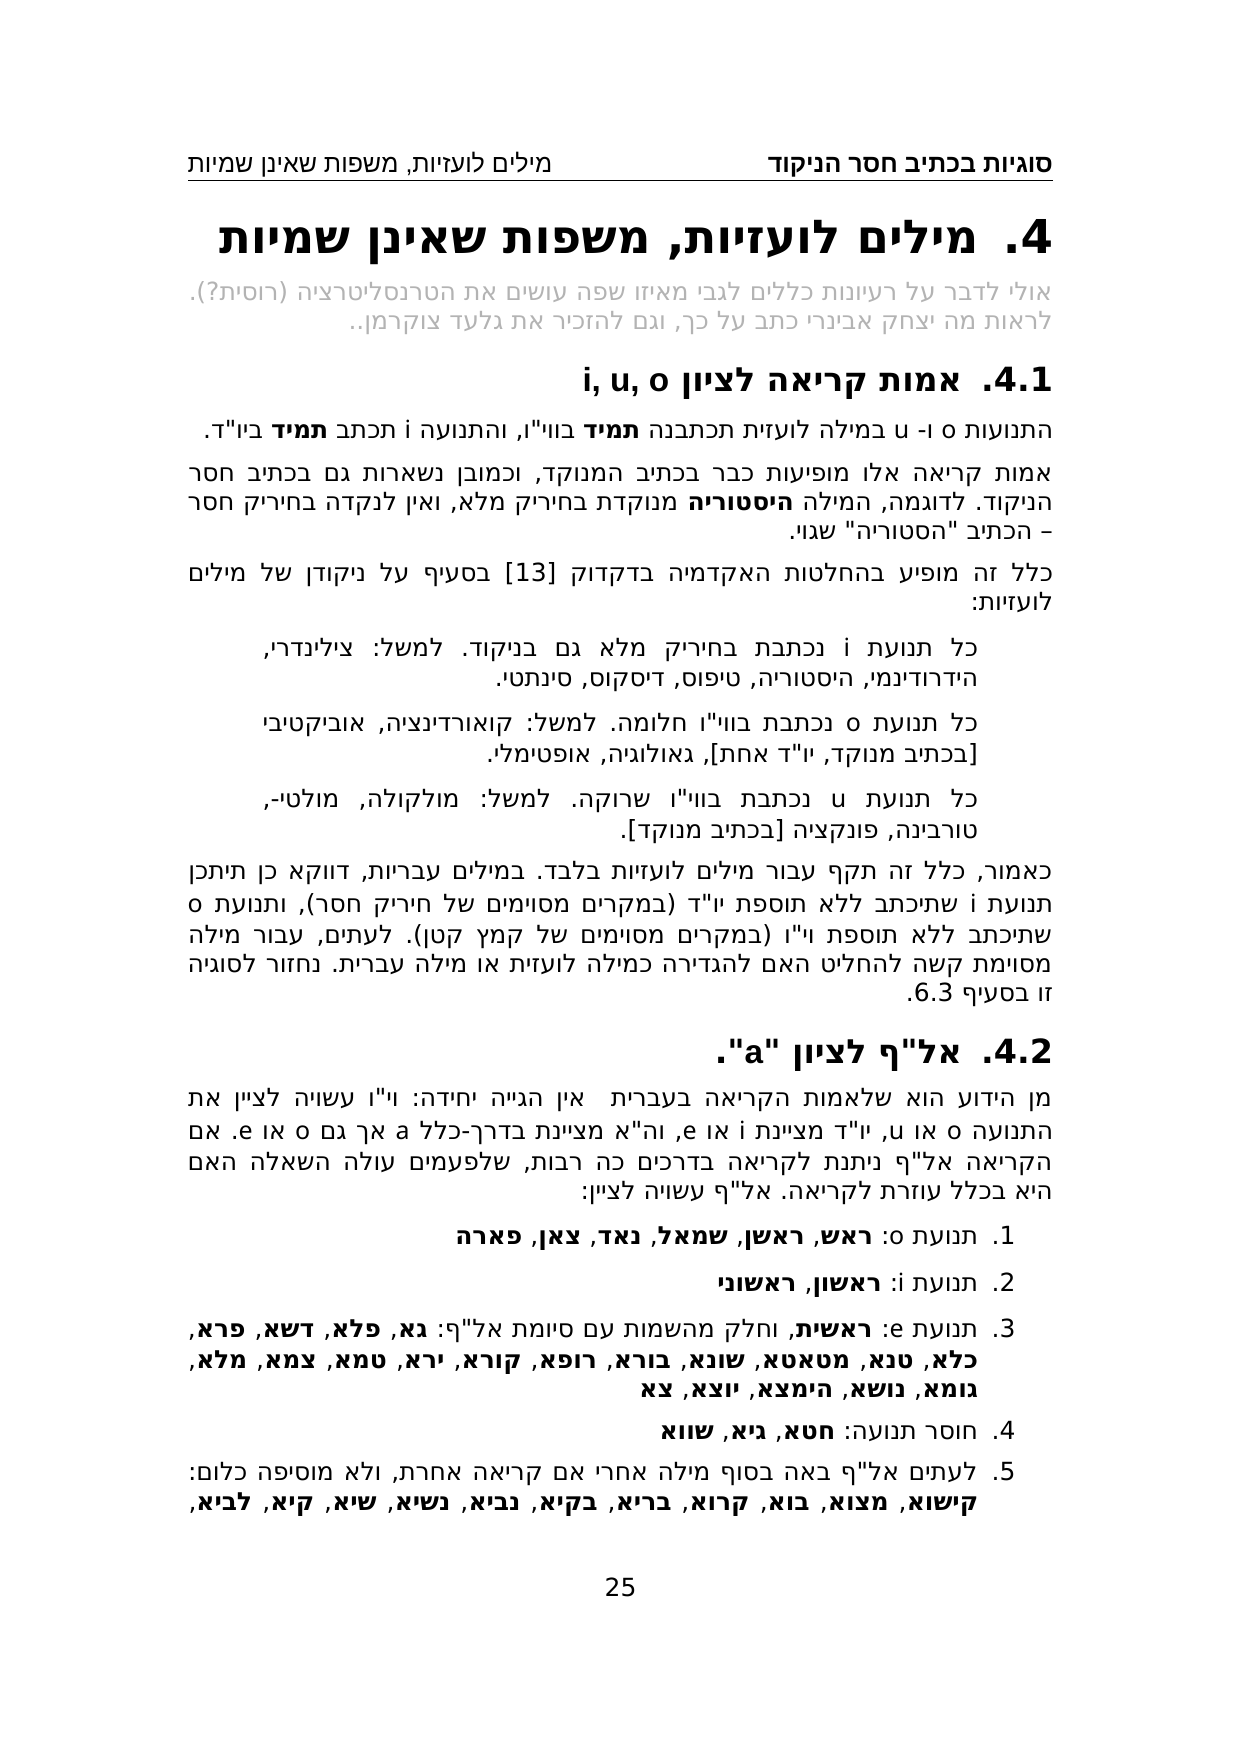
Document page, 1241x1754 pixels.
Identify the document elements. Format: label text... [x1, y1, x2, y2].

subtitle אמות קריאה לציון i, u, o [187, 361, 1053, 399]
list תנועת o: ראש, ראשן, שמאל, נאד, צאן, פארה [187, 1218, 1016, 1252]
text כאמור, כלל זה תקף עבור מילים לועזיות בלבד. במילים עבריות, דווקא כן תיתכן תנועת i שתיכתב ללא תוספת יו"ד (במקרים מסוימים של חיריק חסר), ותנועת o שתיכתב ללא תוספת וי"ו (במקרים מסוימים של קמץ קטן). לעתים, עבור מילה מסוימת קשה להחליט האם להגדירה כמילה לועזית או מילה עברית. נחזור לסוגיה זו בסעיף 6.3. [187, 857, 1053, 1008]
subtitle אל"ף לציון "a". [187, 1033, 1053, 1071]
text כלל זה מופיע בהחלטות האקדמיה בדקדוק [13] בסעיף על ניקודן של מילים לועזיות: [187, 558, 1053, 617]
list תנועת i: ראשון, ראשוני [187, 1264, 1016, 1298]
text התנועות o ו- u במילה לועזית תכתבנה תמיד בווי"ו, והתנועה i תכתב תמיד ביו"ד. [187, 412, 1053, 446]
text אמות קריאה אלו מופיעות כבר בכתיב המנוקד, וכמובן נשארות גם בכתיב חסר הניקוד. לדוגמה, המילה היסטוריה מנוקדת בחיריק מלא, ואין לנקדה בחיריק חסר – הכתיב "הסטוריה" שגוי. [187, 458, 1053, 546]
list תנועת e: ראשית, וחלק מהשמות עם סיומת אל"ף: גא, פלא, דשא, פרא, כלא, טנא, מטאטא, שונא, בורא, רופא, קורא, ירא, טמא, צמא, מלא, גומא, נושא, הימצא, יוצא, צא [187, 1311, 1016, 1403]
text מן הידוע הוא שלאמות הקריאה בעברית אין הגייה יחידה: וי"ו עשויה לציין את התנועה o או u, יו"ד מציינת i או e, וה"א מציינת בדרך-כלל a אך גם o או e. אם הקריאה אל"ף ניתנת לקריאה בדרכים כה רבות, שלפעמים עולה השאלה האם היא בכלל עוזרת לקריאה. אל"ף עשויה לציין: [187, 1084, 1053, 1205]
text כל תנועת i נכתבת בחיריק מלא גם בניקוד. למשל: צילינדרי, הידרודינמי, היסטוריה, טיפוס, דיסקוס, סינתטי. [262, 629, 978, 693]
text כל תנועת u נכתבת בווי"ו שרוקה. למשל: מולקולה, מולטי-, טורבינה, פונקציה [בכתיב מנוקד]. [262, 781, 978, 844]
list חוסר תנועה: חטא, גיא, שווא [187, 1416, 1016, 1445]
subtitle מילים לועזיות, משפות שאינן שמיות [187, 210, 1053, 264]
list לעתים אל"ף באה בסוף מילה אחרי אם קריאה אחרת, ולא מוסיפה כלום: קישוא, מצוא, בוא, קרוא, בריא, בקיא, נביא, נשיא, שיא, קיא, לביא, [187, 1458, 1016, 1516]
text אולי לדבר על רעיונות כללים לגבי מאיזו שפה עושים את הטרנסליטרציה (רוסית?). לראות מה יצחק אבינרי כתב על כך, וגם להזכיר את גלעד צוקרמן.. [187, 277, 1053, 336]
text כל תנועת o נכתבת בווי"ו חלומה. למשל: קואורדינציה, אוביקטיבי [בכתיב מנוקד, יו"ד אחת], גאולוגיה, אופטימלי. [262, 705, 978, 768]
